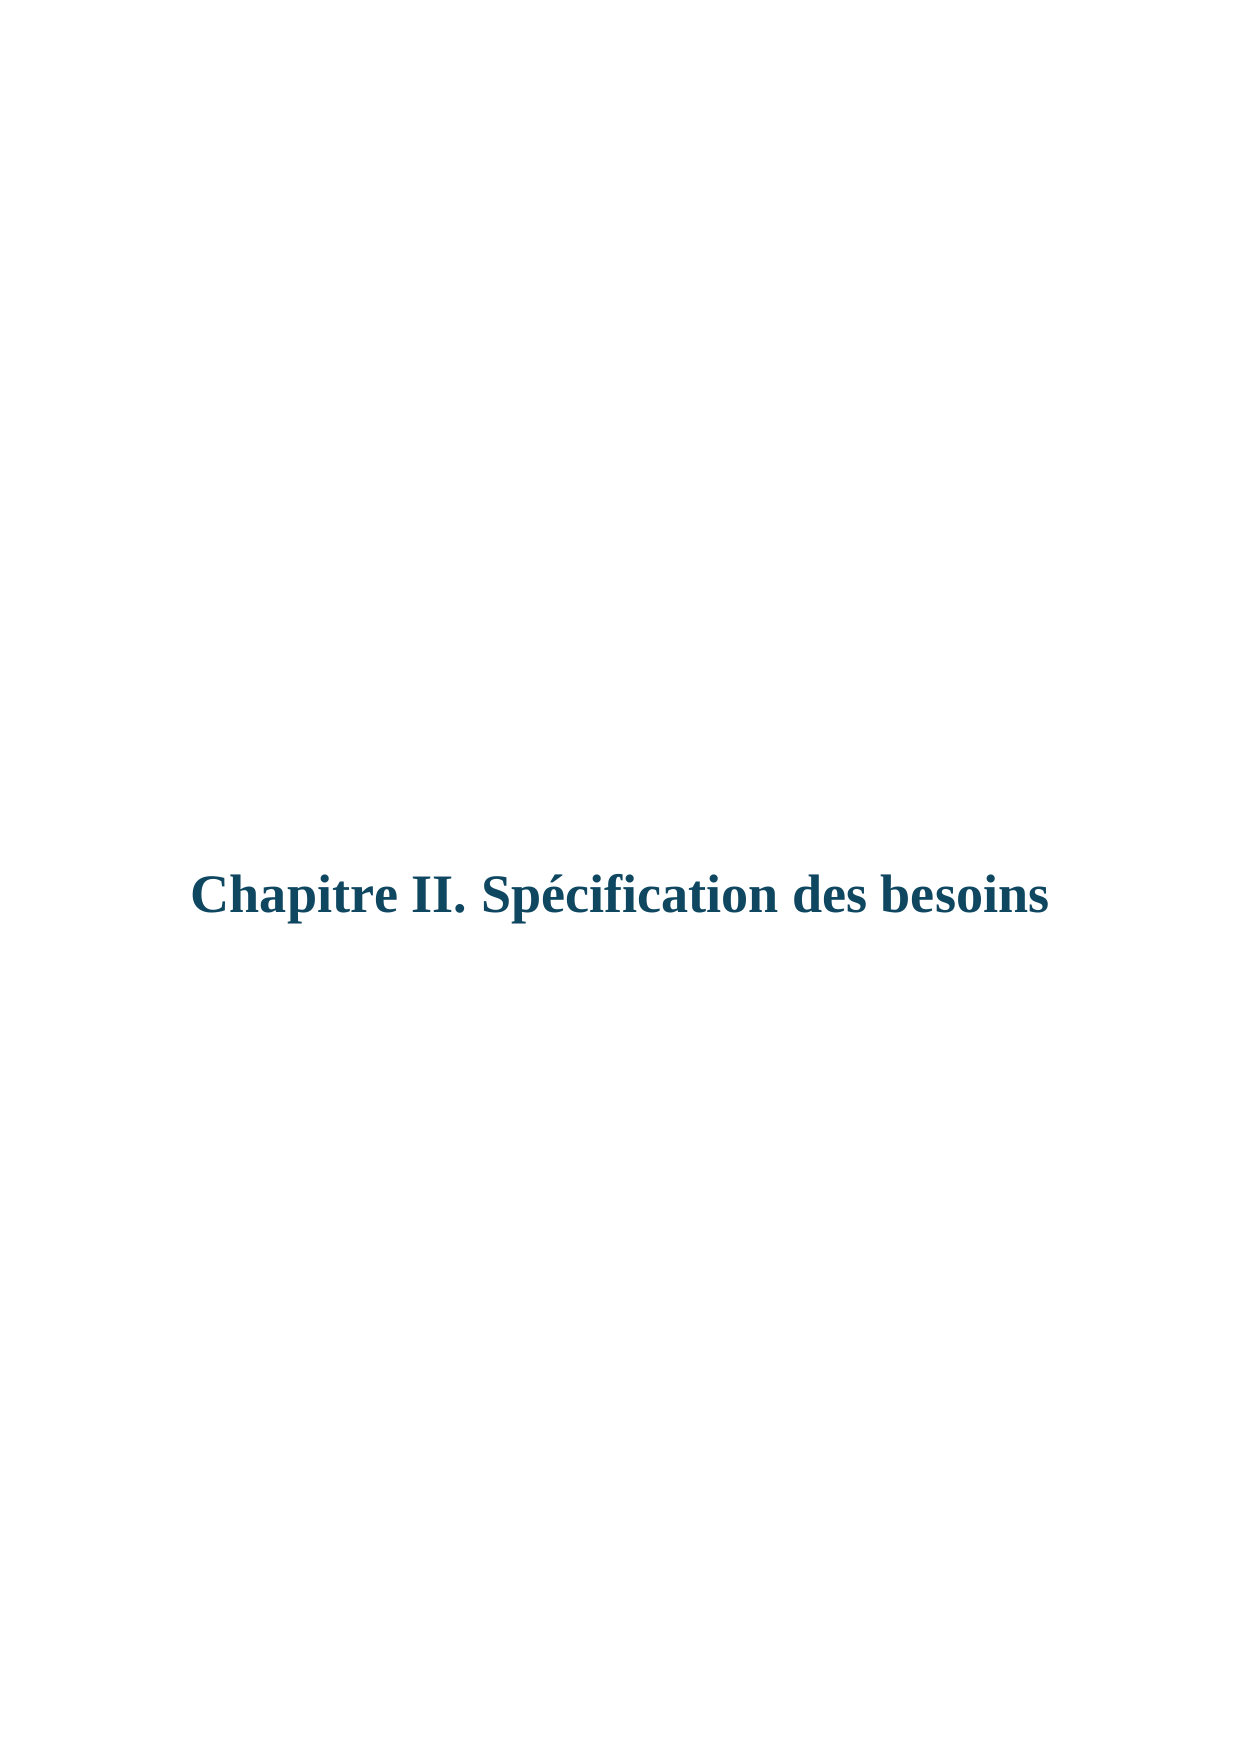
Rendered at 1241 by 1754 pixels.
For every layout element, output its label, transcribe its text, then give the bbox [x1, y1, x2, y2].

subtitle Chapitre II. Spécification des besoins [148, 862, 1093, 924]
